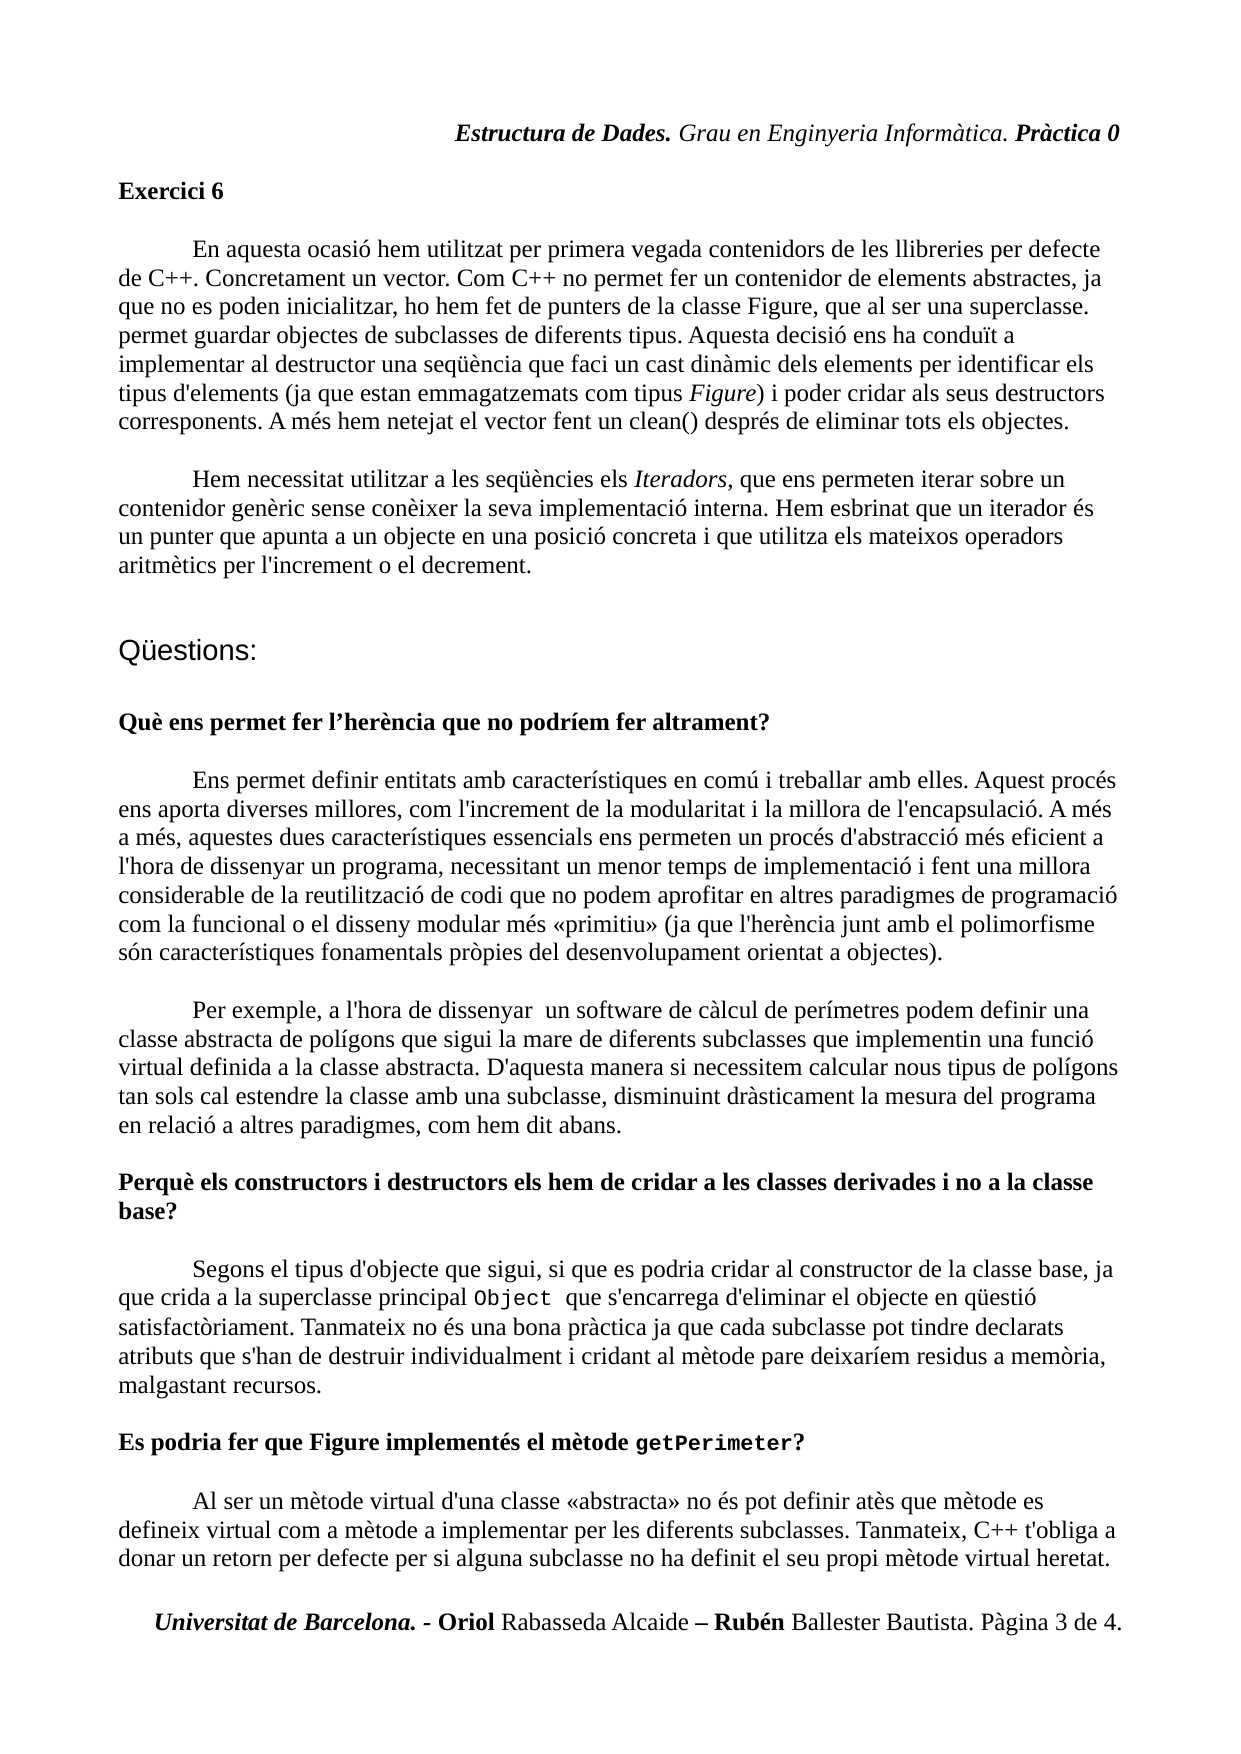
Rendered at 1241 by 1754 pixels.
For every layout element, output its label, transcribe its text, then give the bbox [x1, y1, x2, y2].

subtitle Qüestions: [118, 633, 1122, 666]
text Per exemple, a l'hora de dissenyar un software de càlcul de perímetres podem definir una classe abstracta de polígons que sigui la mare de diferents subclasses que implementin una funció virtual definida a la classe abstracta. D'aquesta manera si necessitem calcular nous tipus de polígons tan sols cal estendre la classe amb una subclasse, disminuint dràsticament la mesura del programa en relació a altres paradigmes, com hem dit abans. [118, 995, 1122, 1139]
text Hem necessitat utilitzar a les seqüències els Iteradors, que ens permeten iterar sobre un contenidor genèric sense conèixer la seva implementació interna. Hem esbrinat que un iterador és un punter que apunta a un objecte en una posició concreta i que utilitza els mateixos operadors aritmètics per l'increment o el decrement. [118, 464, 1122, 579]
text Al ser un mètode virtual d'una classe «abstracta» no és pot definir atès que mètode es defineix virtual com a mètode a implementar per les diferents subclasses. Tanmateix, C++ t'obliga a donar un retorn per defecte per si alguna subclasse no ha definit el seu propi mètode virtual heretat. [118, 1486, 1122, 1572]
text Què ens permet fer l’herència que no podríem fer altrament? [118, 707, 1122, 736]
text Exercici 6 [118, 176, 1122, 205]
text Perquè els constructors i destructors els hem de cridar a les classes derivades i no a la classe base? [118, 1167, 1122, 1225]
text En aquesta ocasió hem utilitzat per primera vegada contenidors de les llibreries per defecte de C++. Concretament un vector. Com C++ no permet fer un contenidor de elements abstractes, ja que no es poden inicialitzar, ho hem fet de punters de la classe Figure, que al ser una superclasse. permet guardar objectes de subclasses de diferents tipus. Aquesta decisió ens ha conduït a implementar al destructor una seqüència que faci un cast dinàmic dels elements per identificar els tipus d'elements (ja que estan emmagatzemats com tipus Figure) i poder cridar als seus destructors corresponents. A més hem netejat el vector fent un clean() després de eliminar tots els objectes. [118, 234, 1122, 435]
text Segons el tipus d'objecte que sigui, si que es podria cridar al constructor de la classe base, ja que crida a la superclasse principal Object que s'encarrega d'eliminar el objecte en qüestió satisfactòriament. Tanmateix no és una bona pràctica ja que cada subclasse pot tindre declarats atributs que s'han de destruir individualment i cridant al mètode pare deixaríem residus a memòria, malgastant recursos. [118, 1254, 1122, 1398]
text Ens permet definir entitats amb característiques en comú i treballar amb elles. Aquest procés ens aporta diverses millores, com l'increment de la modularitat i la millora de l'encapsulació. A més a més, aquestes dues característiques essencials ens permeten un procés d'abstracció més eficient a l'hora de dissenyar un programa, necessitant un menor temps de implementació i fent una millora considerable de la reutilització de codi que no podem aprofitar en altres paradigmes de programació com la funcional o el disseny modular més «primitiu» (ja que l'herència junt amb el polimorfisme són característiques fonamentals pròpies del desenvolupament orientat a objectes). [118, 765, 1122, 966]
text Es podria fer que Figure implementés el mètode getPerimeter? [118, 1427, 1122, 1457]
